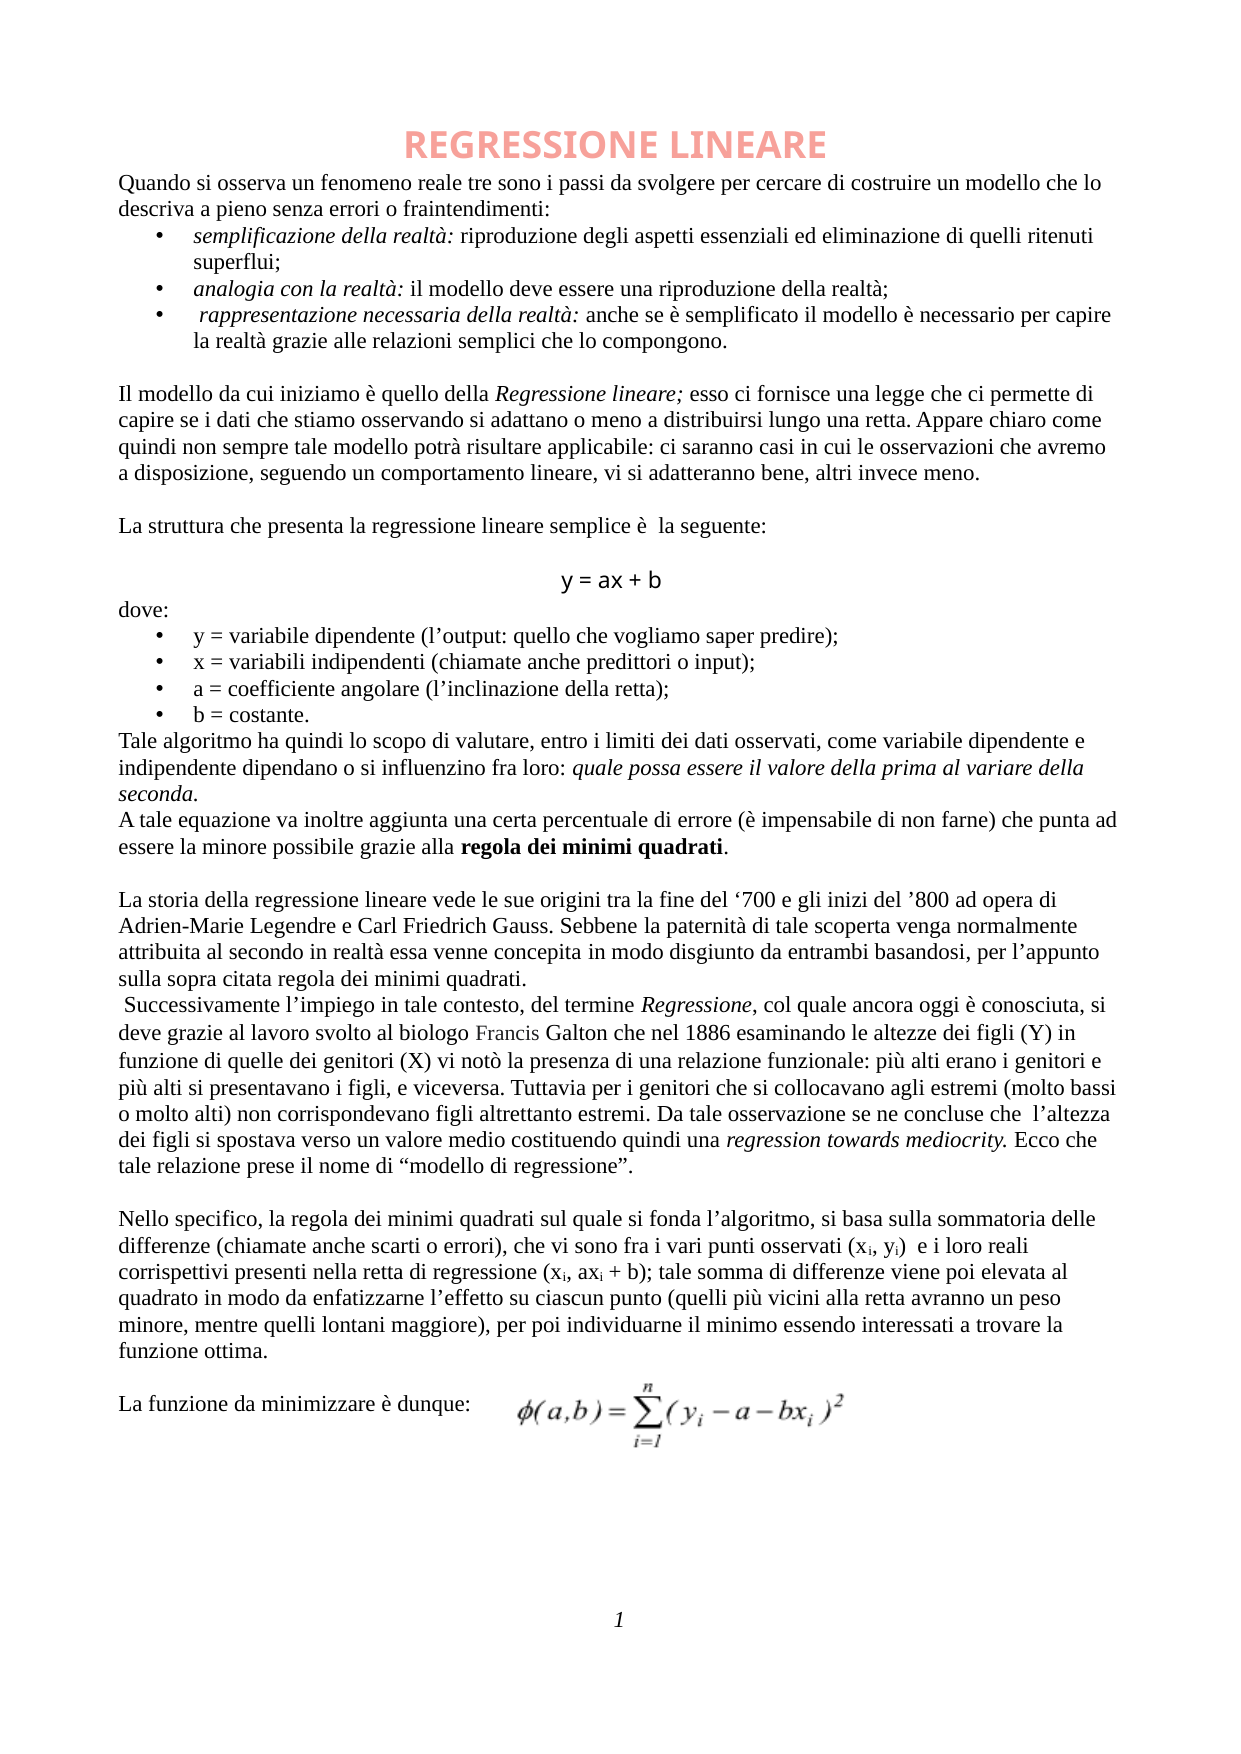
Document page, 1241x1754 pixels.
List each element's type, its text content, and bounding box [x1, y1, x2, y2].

list a = coefficiente angolare (l’inclinazione della retta); [156, 675, 1122, 701]
text A tale equazione va inoltre aggiunta una certa percentuale di errore (è impensabile di non farne) che punta ad essere la minore possibile grazie alla regola dei minimi quadrati. [118, 807, 1122, 859]
list y = variabile dipendente (l’output: quello che vogliamo saper predire); [156, 622, 1122, 648]
text REGRESSIONE LINEARE [118, 118, 1122, 169]
text La storia della regressione lineare vede le sue origini tra la fine del ‘700 e gli inizi del ’800 ad opera di [118, 886, 1122, 912]
text Quando si osserva un fenomeno reale tre sono i passi da svolgere per cercare di costruire un modello che lo descriva a pieno senza errori o fraintendimenti: [118, 169, 1122, 222]
text La funzione da minimizzare è dunque: [118, 1390, 510, 1416]
text Il modello da cui iniziamo è quello della Regressione lineare; esso ci fornisce una legge che ci permette di capire se i dati che stiamo osservando si adattano o meno a distribuirsi lungo una retta. Appare chiaro come quindi non sempre tale modello potrà risultare applicabile: ci saranno casi in cui le osservazioni che avremo a disposizione, seguendo un comportamento lineare, vi si adatteranno bene, altri invece meno. [118, 380, 1122, 485]
text dove: [118, 596, 1122, 622]
text y = ax + b [118, 564, 1122, 596]
text Adrien-Marie Legendre e Carl Friedrich Gauss. Sebbene la paternità di tale scoperta venga normalmente attribuita al secondo in realtà essa venne concepita in modo disgiunto da entrambi basandosi, per l’appunto sulla sopra citata regola dei minimi quadrati. [118, 912, 1122, 991]
list x = variabili indipendenti (chiamate anche predittori o input); [156, 648, 1122, 675]
text La struttura che presenta la regressione lineare semplice è la seguente: [118, 512, 1122, 538]
text Successivamente l’impiego in tale contesto, del termine Regressione, col quale ancora oggi è conosciuta, si deve grazie al lavoro svolto al biologo Francis Galton che nel 1886 esaminando le altezze dei figli (Y) in funzione di quelle dei genitori (X) vi notò la presenza di una relazione funzionale: più alti erano i genitori e più alti si presentavano i figli, e viceversa. Tuttavia per i genitori che si collocavano agli estremi (molto bassi o molto alti) non corrispondevano figli altrettanto estremi. Da tale osservazione se ne concluse che l’altezza dei figli si spostava verso un valore medio costituendo quindi una regression towards mediocrity. Ecco che tale relazione prese il nome di “modello di regressione”. [118, 991, 1122, 1179]
list analogia con la realtà: il modello deve essere una riproduzione della realtà; [156, 274, 1122, 301]
text Tale algoritmo ha quindi lo scopo di valutare, entro i limiti dei dati osservati, come variabile dipendente e indipendente dipendano o si influenzino fra loro: quale possa essere il valore della prima al variare della seconda. [118, 727, 1122, 807]
text [852, 1390, 1122, 1416]
text Nello specifico, la regola dei minimi quadrati sul quale si fonda l’algoritmo, si basa sulla sommatoria delle differenze (chiamate anche scarti o errori), che vi sono fra i vari punti osservati (xi, yi) e i loro reali corrispettivi presenti nella retta di regressione (xi, axi + b); tale somma di differenze viene poi elevata al quadrato in modo da enfatizzarne l’effetto su ciascun punto (quelli più vicini alla retta avranno un peso minore, mentre quelli lontani maggiore), per poi individuarne il minimo essendo interessati a trovare la funzione ottima. [118, 1205, 1122, 1363]
list b = costante. [156, 701, 1122, 727]
picture [510, 1372, 852, 1456]
list semplificazione della realtà: riproduzione degli aspetti essenziali ed eliminazione di quelli ritenuti superflui; [156, 222, 1122, 274]
list rappresentazione necessaria della realtà: anche se è semplificato il modello è necessario per capire la realtà grazie alle relazioni semplici che lo compongono. [156, 301, 1122, 354]
